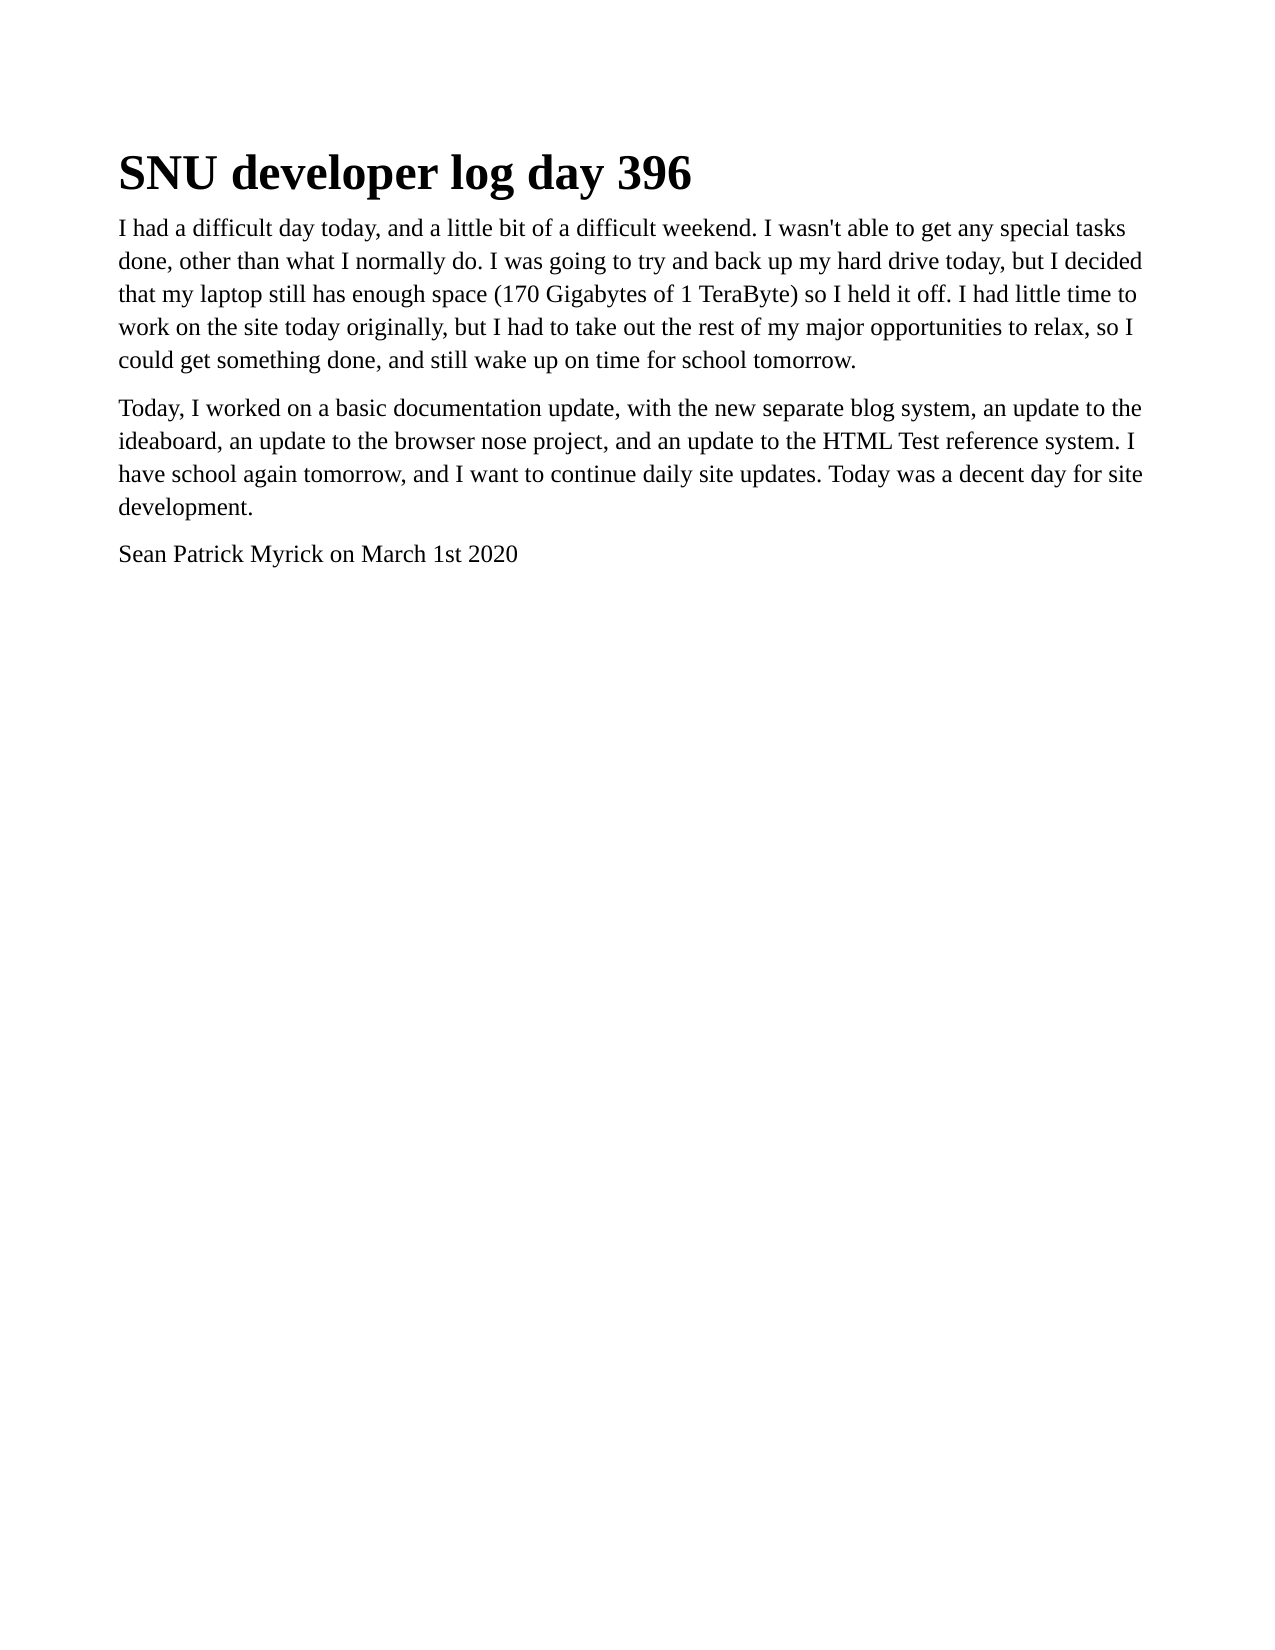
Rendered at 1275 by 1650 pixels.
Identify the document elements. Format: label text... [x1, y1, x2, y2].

text I had a difficult day today, and a little bit of a difficult weekend. I wasn't able to get any special tasks done, other than what I normally do. I was going to try and back up my hard drive today, but I decided that my laptop still has enough space (170 Gigabytes of 1 TeraByte) so I held it off. I had little time to work on the site today originally, but I had to take out the rest of my major opportunities to relax, so I could get something done, and still wake up on time for school tomorrow. [118, 213, 1157, 374]
subtitle SNU developer log day 396 [118, 143, 1157, 201]
text Today, I worked on a basic documentation update, with the new separate blog system, an update to the ideaboard, an update to the browser nose project, and an update to the HTML Test reference system. I have school again tomorrow, and I want to continue daily site updates. Today was a decent day for site development. [118, 393, 1157, 521]
text Sean Patrick Myrick on March 1st 2020 [118, 539, 1157, 568]
